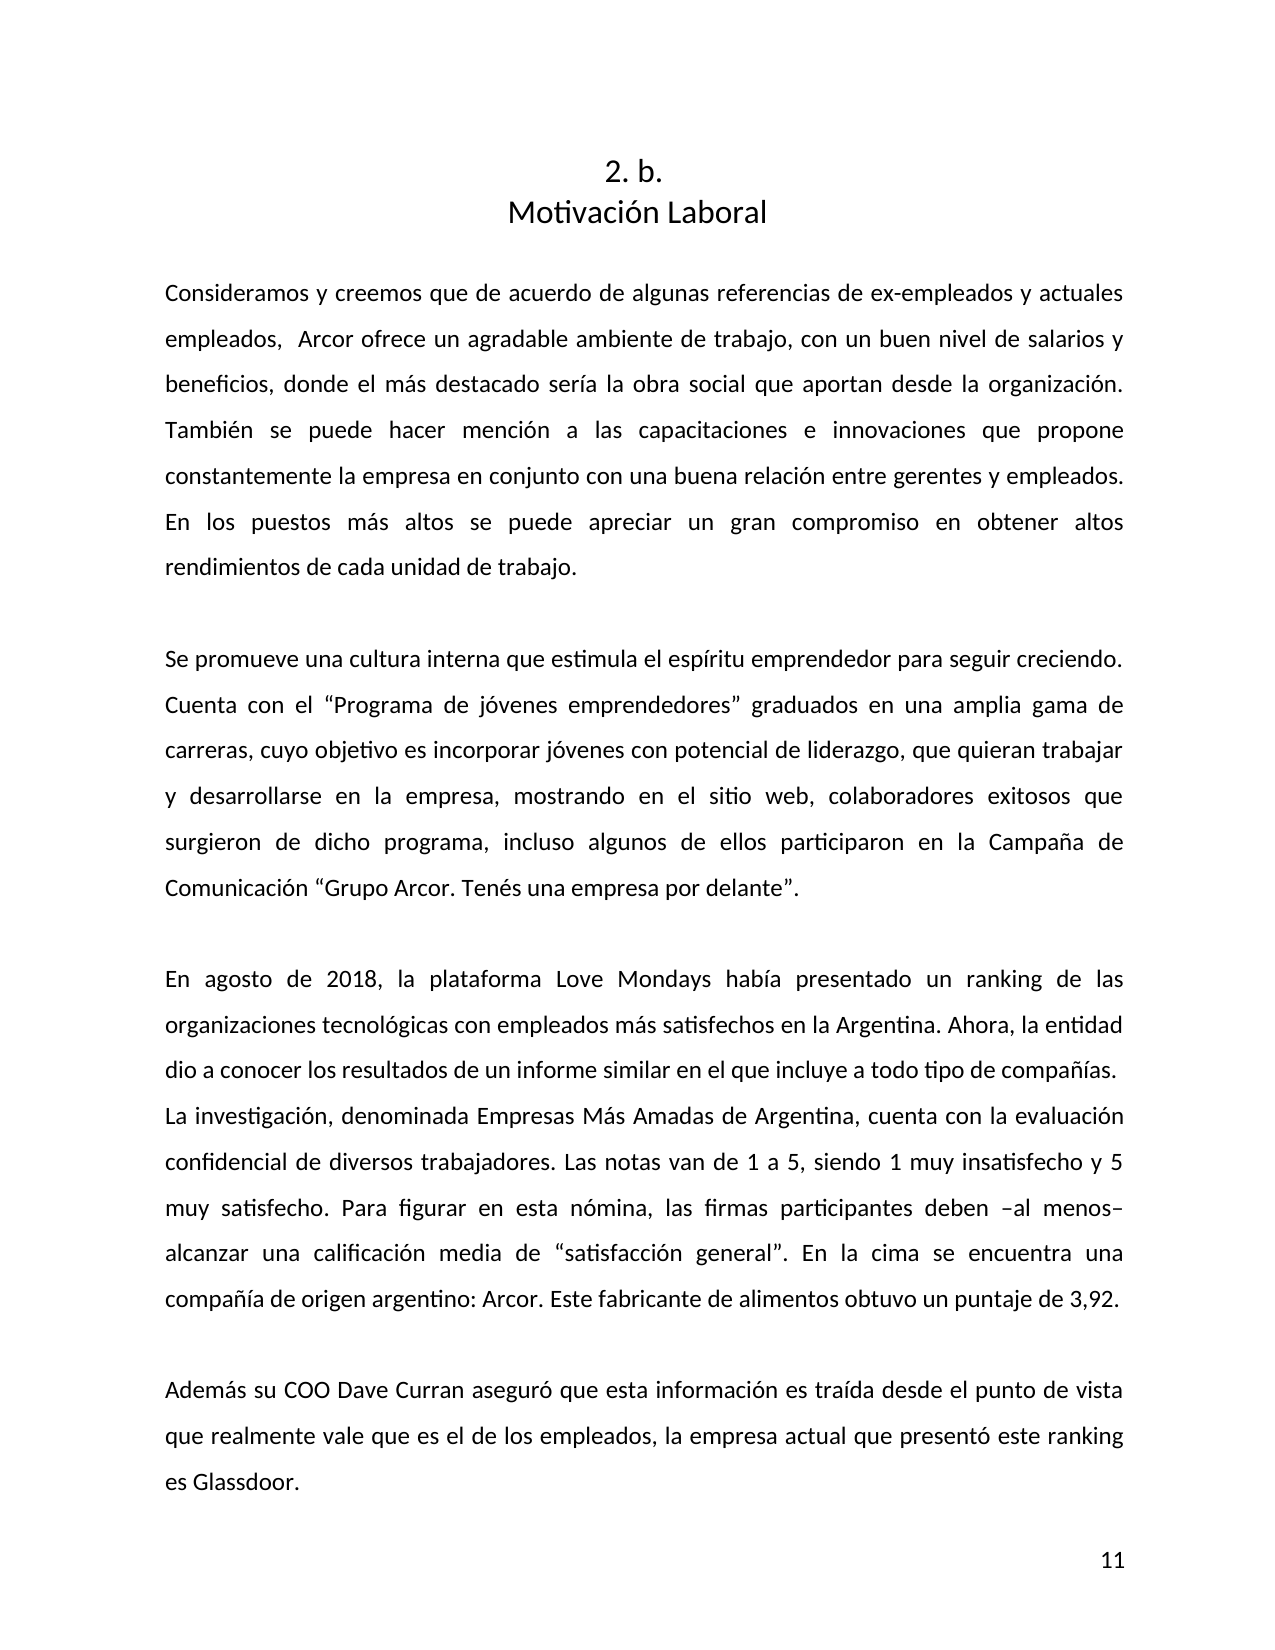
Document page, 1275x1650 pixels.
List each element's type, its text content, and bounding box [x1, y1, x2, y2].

text En agosto de 2018, la plataforma Love Mondays había presentado un ranking de las organizaciones tecnológicas con empleados más satisfechos en la Argentina. Ahora, la entidad dio a conocer los resultados de un informe similar en el que incluye a todo tipo de compañías. [165, 963, 1125, 1085]
text Se promueve una cultura interna que estimula el espíritu emprendedor para seguir creciendo. Cuenta con el “Programa de jóvenes emprendedores” graduados en una amplia gama de carreras, cuyo objetivo es incorporar jóvenes con potencial de liderazgo, que quieran trabajar y desarrollarse en la empresa, mostrando en el sitio web, colaboradores exitosos que surgieron de dicho programa, incluso algunos de ellos participaron en la Campaña de Comunicación “Grupo Arcor. Tenés una empresa por delante”. [165, 643, 1125, 902]
text Consideramos y creemos que de acuerdo de algunas referencias de ex-empleados y actuales empleados, Arcor ofrece un agradable ambiente de trabajo, con un buen nivel de salarios y beneficios, donde el más destacado sería la obra social que aportan desde la organización. También se puede hacer mención a las capacitaciones e innovaciones que propone constantemente la empresa en conjunto con una buena relación entre gerentes y empleados. En los puestos más altos se puede apreciar un gran compromiso en obtener altos rendimientos de cada unidad de trabajo. [165, 277, 1125, 582]
text Además su COO Dave Curran aseguró que esta información es traída desde el punto de vista que realmente vale que es el de los empleados, la empresa actual que presentó este ranking es Glassdoor. [165, 1375, 1125, 1497]
subtitle 2. b. Motivación Laboral [150, 150, 1125, 231]
text La investigación, denominada Empresas Más Amadas de Argentina, cuenta con la evaluación confidencial de diversos trabajadores. Las notas van de 1 a 5, siendo 1 muy insatisfecho y 5 muy satisfecho. Para figurar en esta nómina, las firmas participantes deben –al menos– alcanzar una calificación media de “satisfacción general”. En la cima se encuentra una compañía de origen argentino: Arcor. Este fabricante de alimentos obtuvo un puntaje de 3,92. [165, 1100, 1125, 1314]
